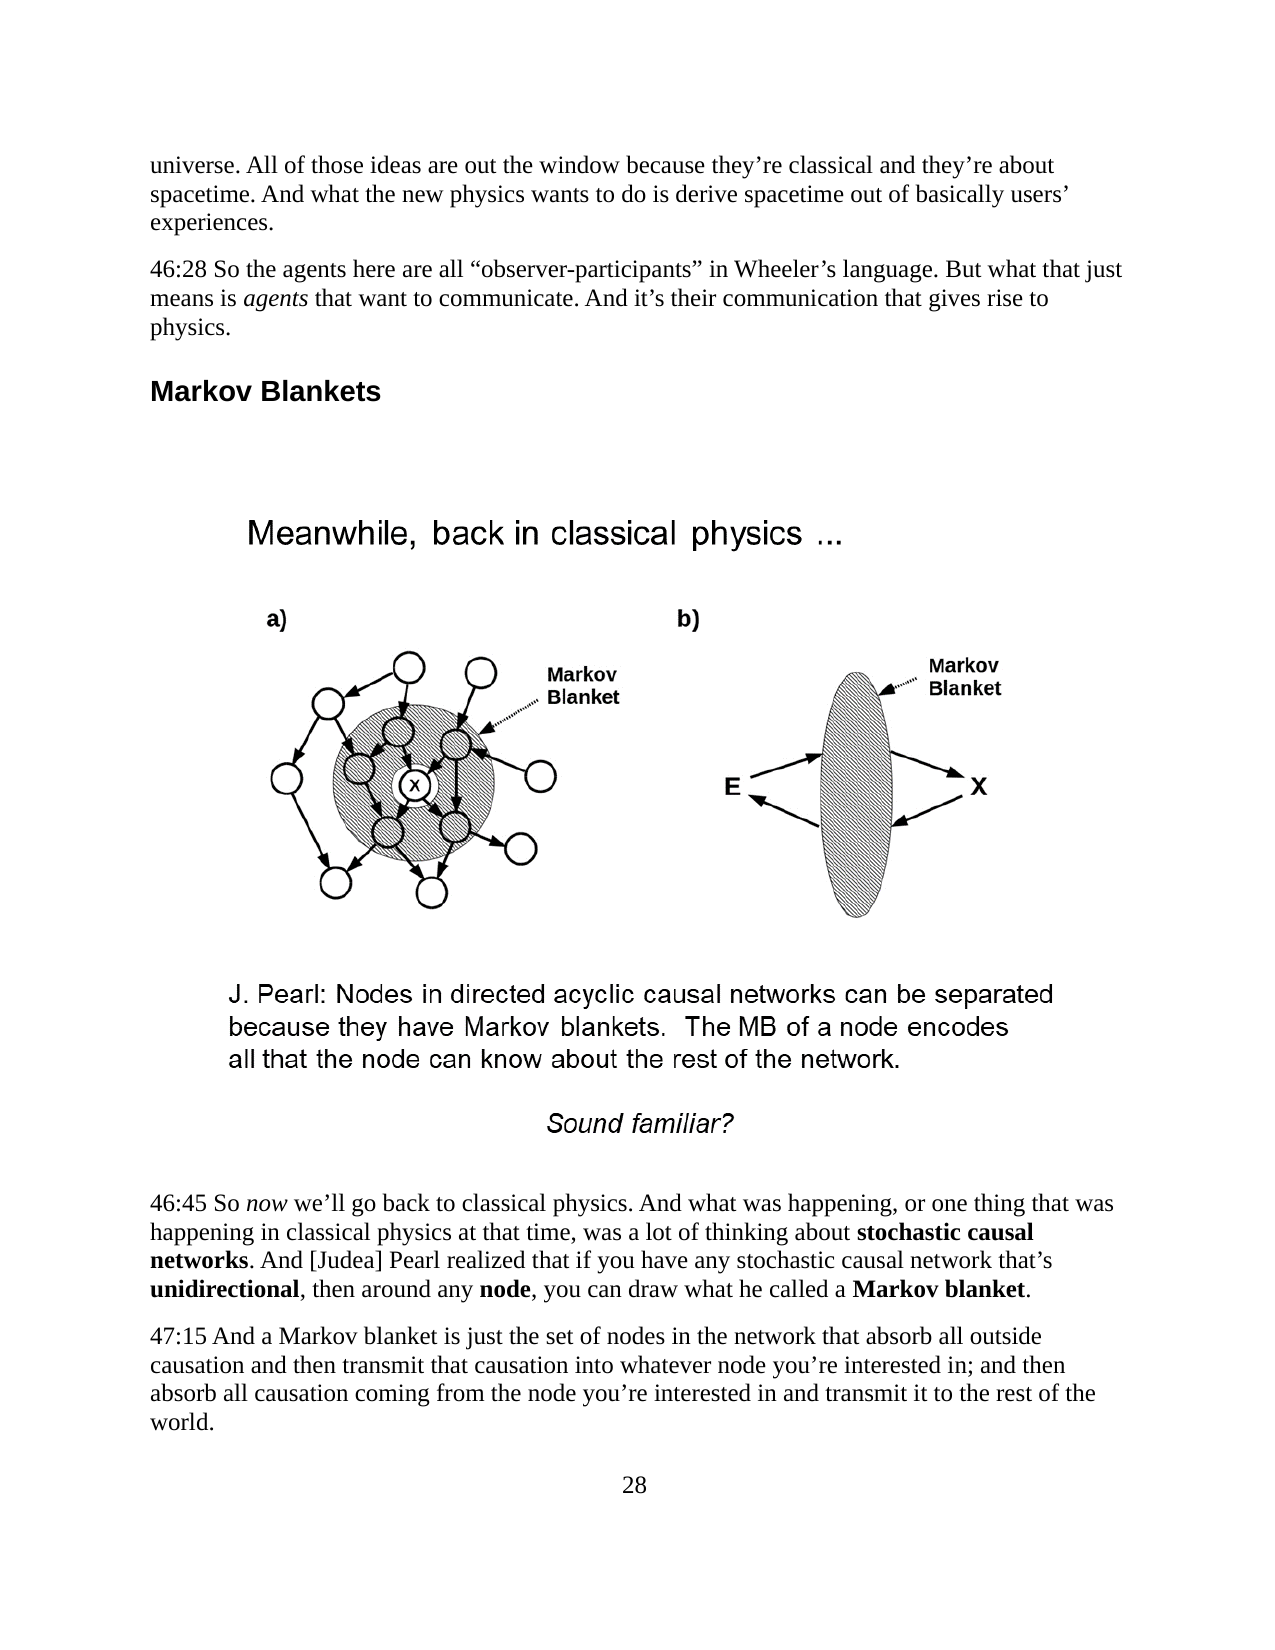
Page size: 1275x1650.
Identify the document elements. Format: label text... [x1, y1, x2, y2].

text 47:15 And a Markov blanket is just the set of nodes in the network that absorb all outside causation and then transmit that causation into whatever node you’re interested in; and then absorb all causation coming from the node you’re interested in and transmit it to the rest of the world. [150, 1321, 1125, 1436]
text 46:28 So the agents here are all “observer-participants” in Wheeler’s language. But what that just means is agents that want to communicate. And it’s their communication that gives rise to physics. [150, 254, 1125, 340]
picture [150, 429, 1125, 1183]
text 46:45 So now we’ll go back to classical physics. And what was happening, or one thing that was happening in classical physics at that time, was a lot of thinking about stochastic causal networks. And [Judea] Pearl realized that if you have any stochastic causal network that’s unidirectional, then around any node, you can draw what he called a Markov blanket. [150, 1183, 1125, 1303]
text universe. All of those ideas are out the window because they’re classical and they’re about spacetime. And what the new physics wants to do is derive spacetime out of basically users’ experiences. [150, 150, 1125, 236]
subtitle Markov Blankets [150, 374, 1125, 408]
